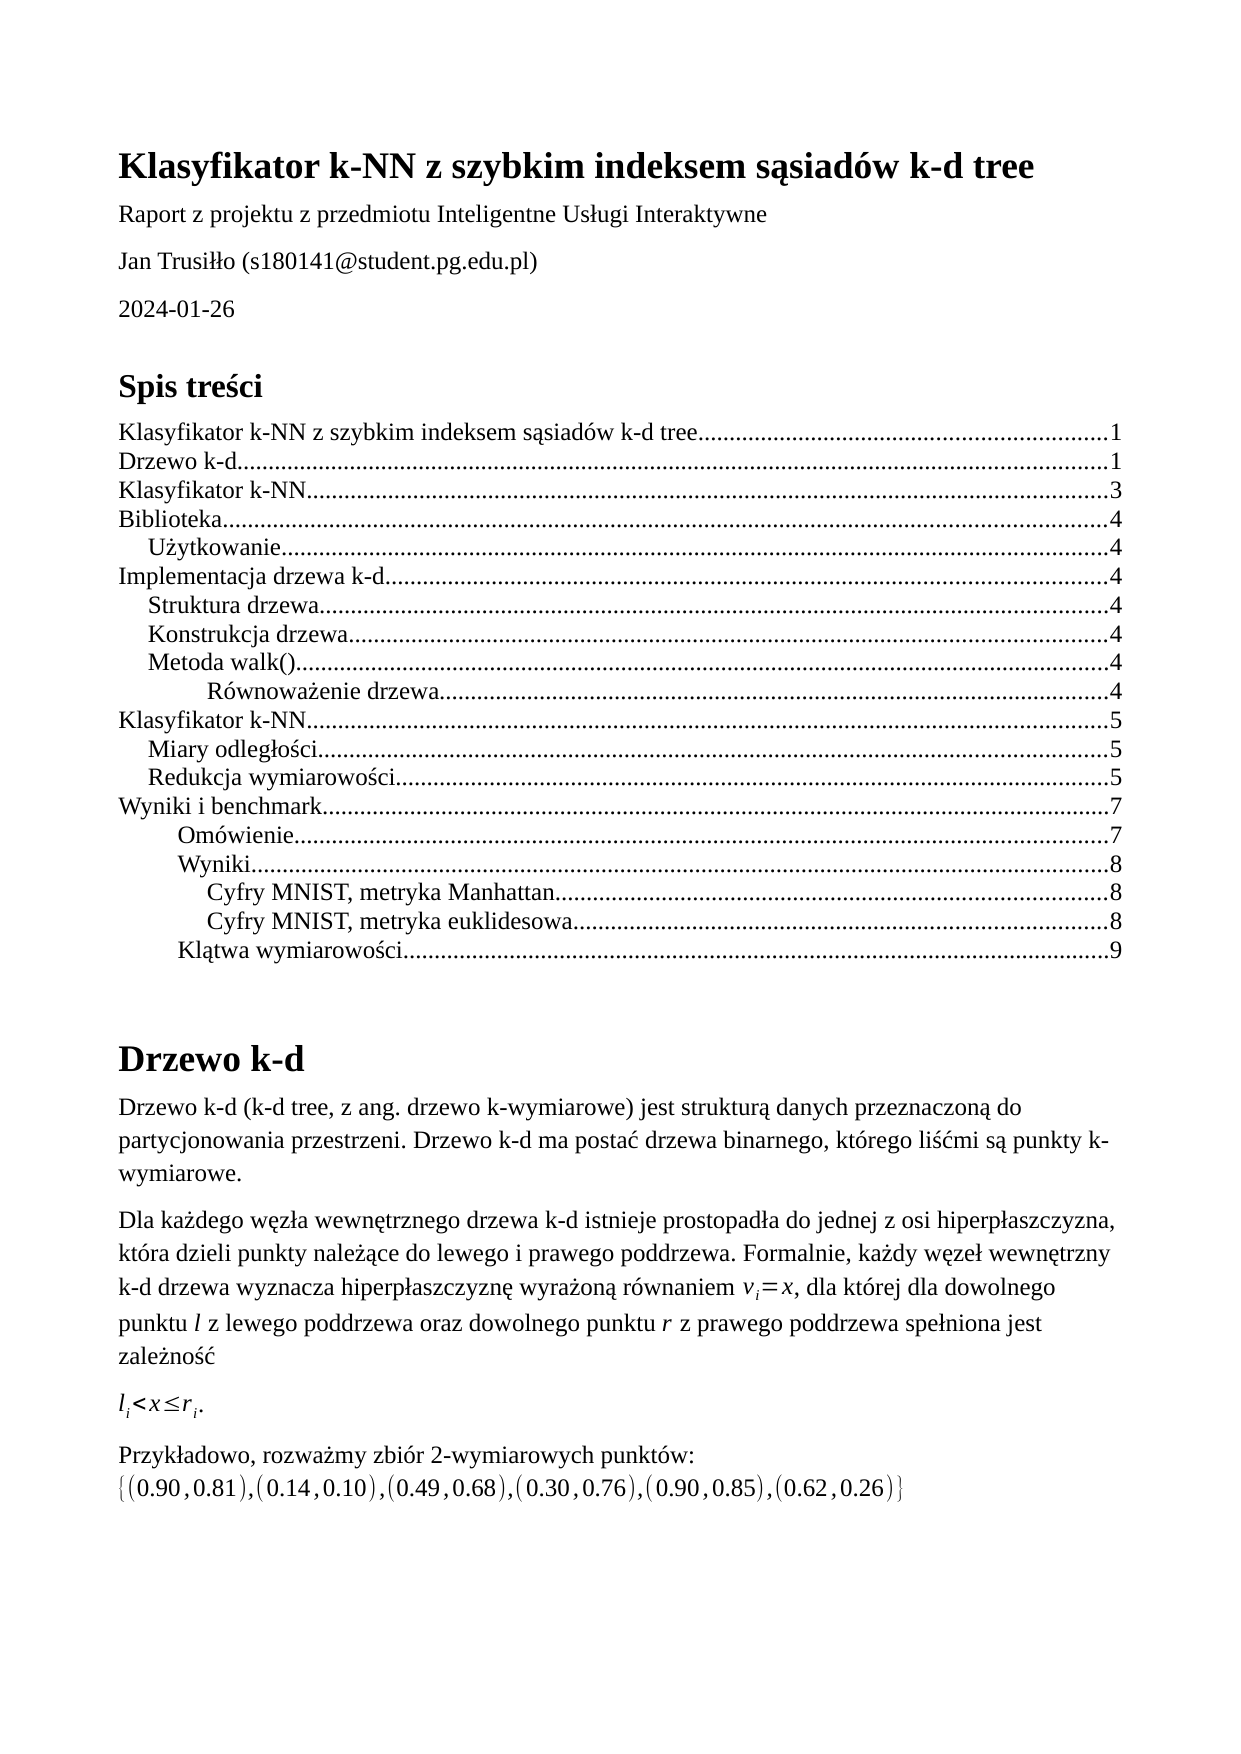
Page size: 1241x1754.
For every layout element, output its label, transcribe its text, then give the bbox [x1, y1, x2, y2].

subtitle Drzewo k-d [118, 1036, 1122, 1079]
text Implementacja drzewa k-d 4 [118, 561, 1122, 590]
text Miary odległości 5 [148, 734, 1122, 762]
text Dla każdego węzła wewnętrznego drzewa k-d istnieje prostopadła do jednej z osi hiperpłaszczyzna, która dzieli punkty należące do lewego i prawego poddrzewa. Formalnie, każdy węzeł wewnętrzny k-d drzewa wyznacza hiperpłaszczyznę wyrażoną równaniem , dla której dla dowolnego punktu z lewego poddrzewa oraz dowolnego punktu z prawego poddrzewa spełniona jest zależność [118, 1206, 1122, 1370]
text Metoda walk() 4 [148, 647, 1122, 676]
text Klątwa wymiarowości 9 [177, 935, 1122, 964]
text Omówienie 7 [177, 820, 1122, 849]
text Przykładowo, rozważmy zbiór 2-wymiarowych punktów: [118, 1440, 1122, 1503]
text Konstrukcja drzewa 4 [148, 619, 1122, 647]
text Struktura drzewa 4 [148, 590, 1122, 619]
text Klasyfikator k-NN z szybkim indeksem sąsiadów k-d tree 1 [118, 417, 1122, 446]
subtitle Klasyfikator k-NN z szybkim indeksem sąsiadów k-d tree [118, 143, 1122, 186]
text Jan Trusiłło (s180141@student.pg.edu.pl) [118, 246, 1122, 275]
text 2024-01-26 [118, 294, 1122, 323]
text Raport z projektu z przedmiotu Inteligentne Usługi Interaktywne [118, 199, 1122, 227]
text Drzewo k-d (k-d tree, z ang. drzewo k-wymiarowe) jest strukturą danych przeznaczoną do partycjonowania przestrzeni. Drzewo k-d ma postać drzewa binarnego, którego liśćmi są punkty k-wymiarowe. [118, 1092, 1122, 1187]
subtitle Spis treści [118, 367, 1122, 405]
text Użytkowanie 4 [148, 532, 1122, 561]
text Cyfry MNIST, metryka Manhattan 8 [207, 877, 1122, 906]
text Cyfry MNIST, metryka euklidesowa 8 [207, 906, 1122, 935]
text Drzewo k-d 1 [118, 446, 1122, 475]
text Redukcja wymiarowości 5 [148, 762, 1122, 791]
text Klasyfikator k-NN 5 [118, 705, 1122, 734]
text Klasyfikator k-NN 3 [118, 475, 1122, 504]
text Wyniki 8 [177, 849, 1122, 877]
text Biblioteka 4 [118, 504, 1122, 532]
text Wyniki i benchmark 7 [118, 791, 1122, 820]
text Równoważenie drzewa 4 [207, 676, 1122, 705]
text . [118, 1389, 1122, 1421]
